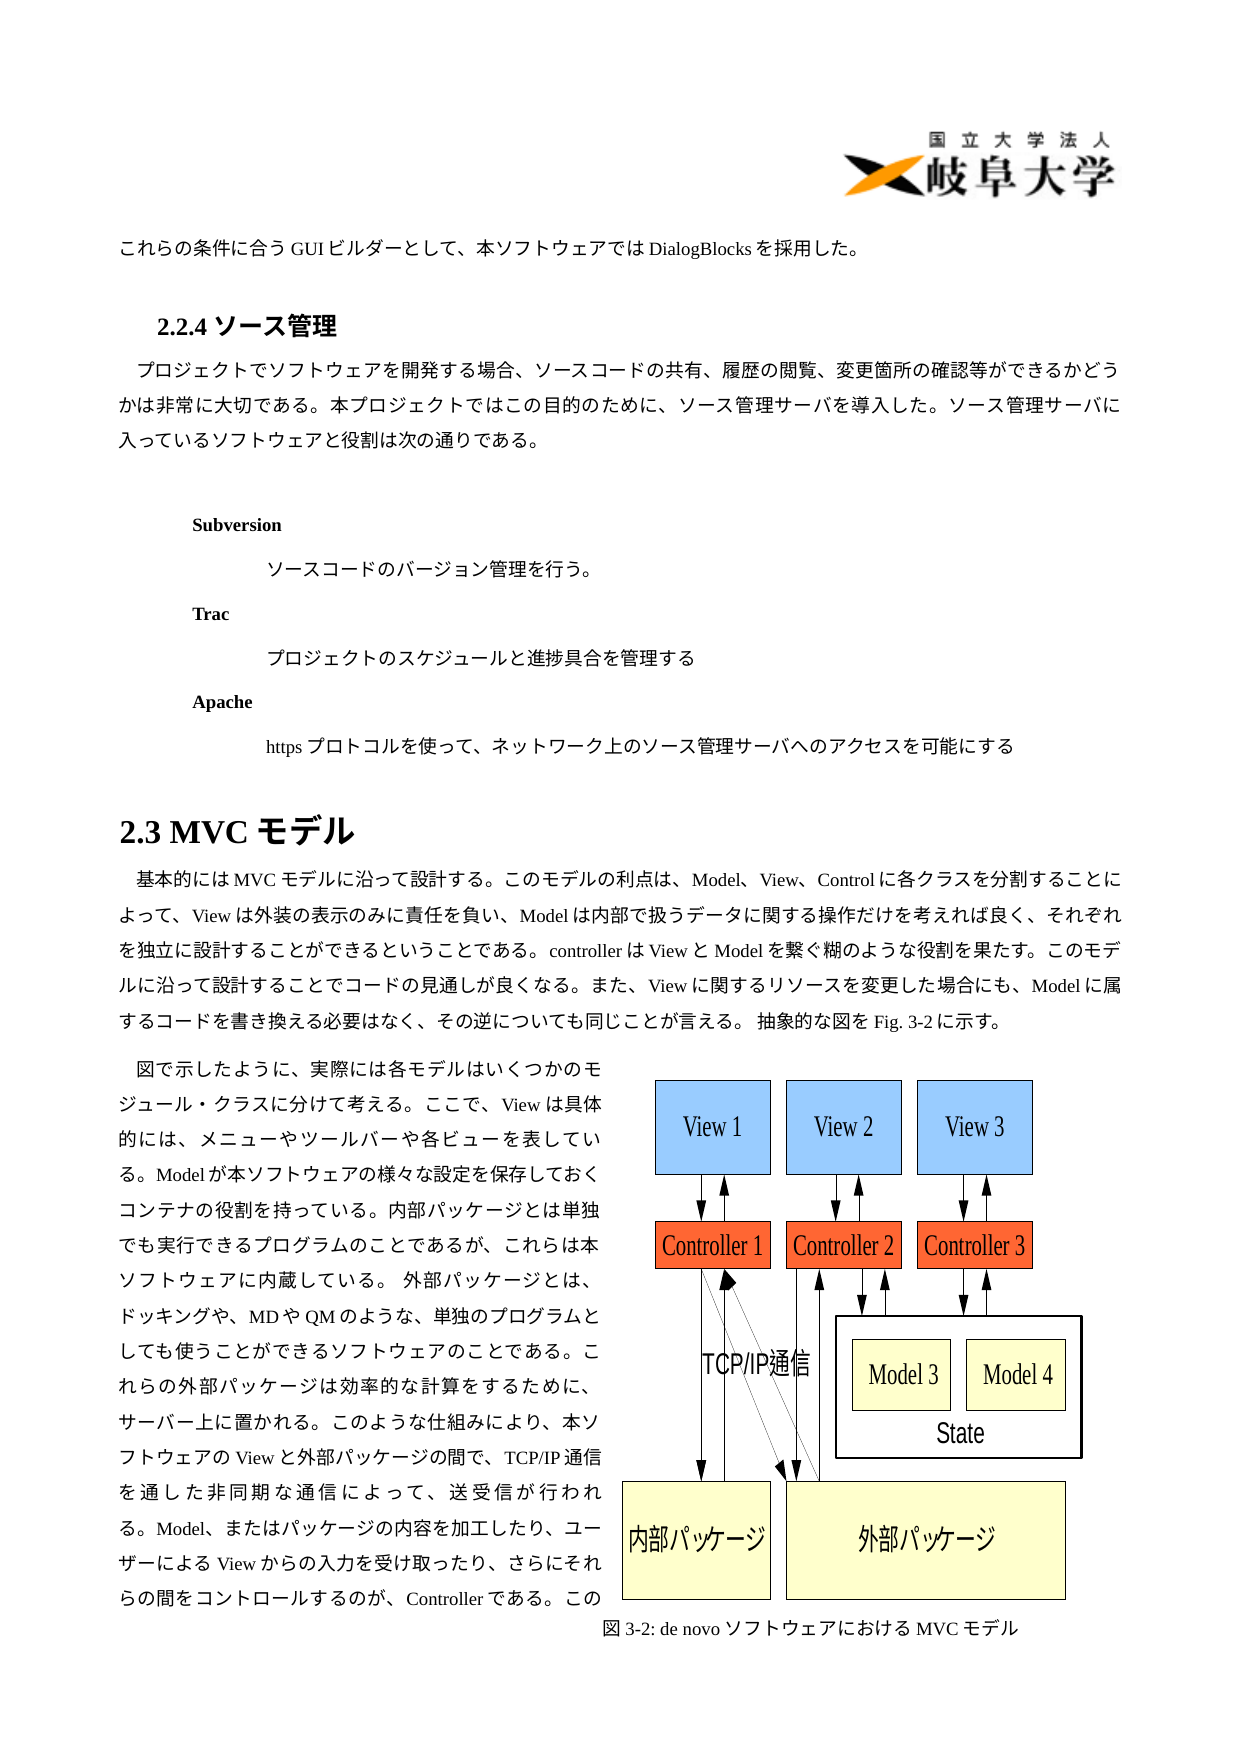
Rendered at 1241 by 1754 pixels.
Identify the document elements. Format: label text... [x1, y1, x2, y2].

text Trac [118, 603, 1122, 624]
text 図 3-2: de novo ソフトウェアにおけるMVCモデル [602, 1074, 1108, 1641]
text httpsプロトコルを使って、ネットワーク上のソース管理サーバへのアクセスを可能にする [118, 732, 1122, 759]
picture [834, 118, 1122, 205]
text これらの条件に合うGUIビルダーとして、本ソフトウェアではDialogBlocksを採用した。 [118, 234, 1122, 261]
list MVCモデル [44, 804, 1122, 853]
text Subversion [118, 514, 1122, 536]
text Apache [118, 691, 1122, 713]
text プロジェクトでソフトウェアを開発する場合、ソースコードの共有、履歴の閲覧、変更箇所の確認等ができるかどうかは非常に大切である。本プロジェクトではこの目的のために、ソース管理サーバを導入した。ソース管理サーバに入っているソフトウェアと役割は次の通りである。 [118, 355, 1122, 453]
list ソース管理 [44, 307, 1122, 343]
text 基本的にはMVCモデルに沿って設計する。このモデルの利点は、Model、View、Controlに各クラスを分割することによって、Viewは外装の表示のみに責任を負い、Modelは内部で扱うデータに関する操作だけを考えれば良く、それぞれを独立に設計することができるということである。controllerはViewとModelを繋ぐ糊のような役割を果たす。このモデルに沿って設計することでコードの見通しが良くなる。また、Viewに関するリソースを変更した場合にも、Modelに属するコードを書き換える必要はなく、その逆についても同じことが言える。 抽象的な図をFig. 3-2に示す。 [118, 865, 1122, 1033]
text 図で示したように、実際には各モデルはいくつかのモジュール・クラスに分けて考える。ここで、Viewは具体的には、メニューやツールバーや各ビューを表している。Modelが本ソフトウェアの様々な設定を保存しておくコンテナの役割を持っている。内部パッケージとは単独でも実行できるプログラムのことであるが、これらは本ソフトウェアに内蔵している。 外部パッケージとは、ドッキングや、MDやQMのような、単独のプログラムとしても使うことができるソフトウェアのことである。これらの外部パッケージは効率的な計算をするために、サーバー上に置かれる。このような仕組みにより、本ソフトウェアのViewと外部パッケージの間で、TCP/IP通信を通した非同期な通信によって、送受信が行われる。Model、またはパッケージの内容を加工したり、ユーザーによるViewからの入力を受け取ったり、さらにそれらの間をコントロールするのが、Controllerである。この [118, 1054, 1122, 1611]
text ソースコードのバージョン管理を行う。 [118, 555, 1122, 582]
text プロジェクトのスケジュールと進捗具合を管理する [118, 643, 1122, 670]
